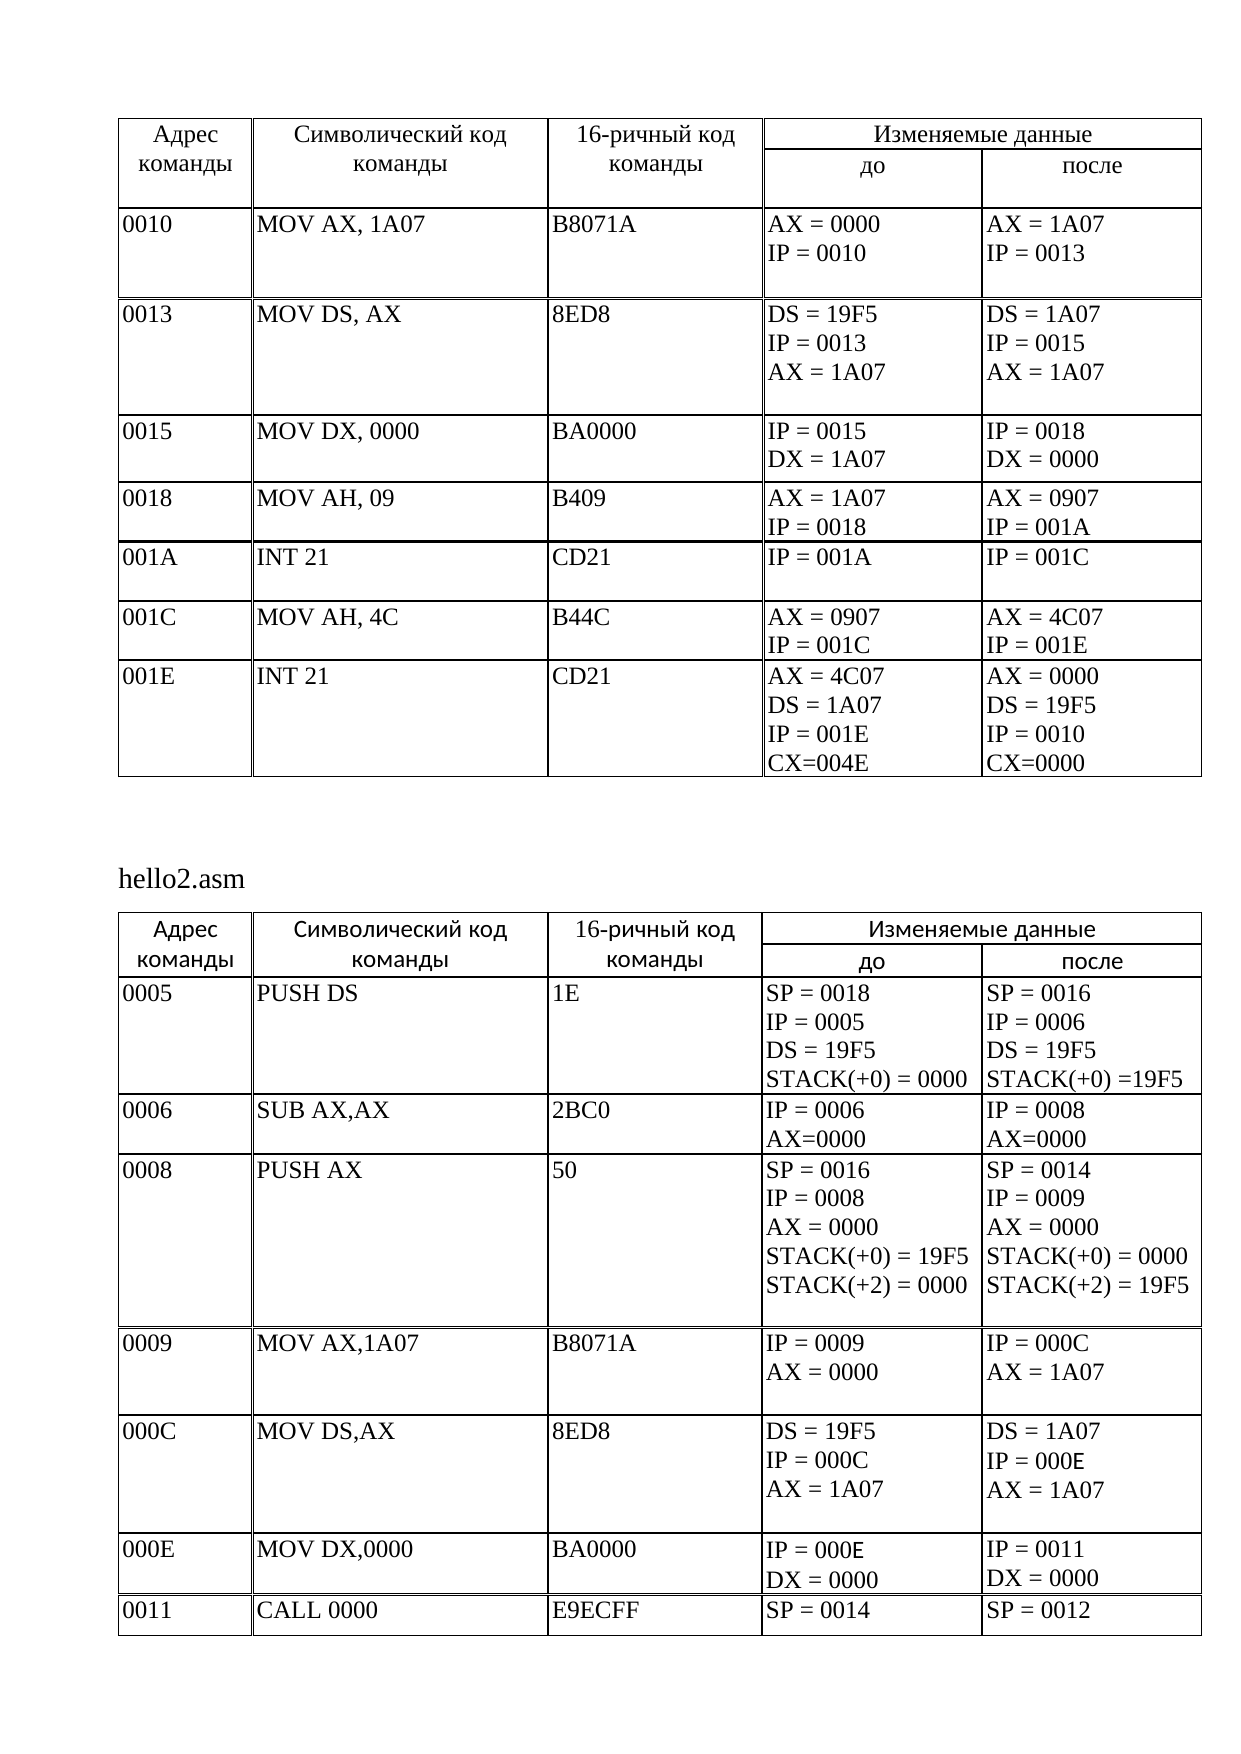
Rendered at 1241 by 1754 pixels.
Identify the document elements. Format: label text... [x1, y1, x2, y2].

table_cell SP = 0016 IP = 0008 AX = 0000 STACK(+0) = 19F5 STACK(+2) = 0000 [763, 1155, 981, 1326]
table_cell CALL 0000 [254, 1596, 547, 1635]
table_cell MOV DS,AX [254, 1416, 547, 1532]
table_cell 2BC0 [549, 1095, 761, 1153]
table_cell AX = 0000 DS = 19F5 IP = 0010 CX=0000 [983, 661, 1201, 776]
table_header Адрес команды [119, 119, 251, 207]
table_cell AX = 1A07 IP = 0013 [983, 209, 1201, 297]
table_cell MOV AH, 09 [254, 483, 547, 540]
table_cell 0005 [119, 978, 251, 1093]
table_cell 0011 [119, 1596, 251, 1635]
table_cell IP = 001C [983, 543, 1201, 600]
table_cell 001C [119, 602, 251, 659]
table_cell CD21 [549, 543, 762, 600]
table_cell SP = 0018 IP = 0005 DS = 19F5 STACK(+0) = 0000 [763, 978, 981, 1093]
table_cell PUSH AX [254, 1155, 547, 1326]
table_cell SP = 0014 IP = 0009 AX = 0000 STACK(+0) = 0000 STACK(+2) = 19F5 [983, 1155, 1201, 1326]
table_cell DS = 1A07 IP = 000Е AX = 1A07 [983, 1416, 1201, 1532]
table_cell IP = 0009 AX = 0000 [763, 1329, 981, 1414]
table_cell 0009 [119, 1329, 251, 1414]
table_cell B8071A [549, 1329, 761, 1414]
table_cell PUSH DS [254, 978, 547, 1093]
table_header 16-ричный код команды [549, 913, 761, 976]
table_header 16-ричный код команды [549, 119, 762, 207]
table_cell IP = 0006 AX=0000 [763, 1095, 981, 1153]
table_cell 0010 [119, 209, 251, 297]
table_cell INT 21 [254, 661, 547, 776]
table_cell 8ED8 [549, 300, 762, 414]
table_cell INT 21 [254, 543, 547, 600]
table_header Символический код команды [254, 119, 547, 207]
table_cell AX = 1A07 IP = 0018 [765, 483, 981, 540]
table_cell CD21 [549, 661, 762, 776]
table_cell после [983, 150, 1201, 207]
table_cell 1E [549, 978, 761, 1093]
table_header Изменяемые данные [765, 119, 1201, 148]
table_cell E9ECFF [549, 1596, 761, 1635]
table_header Символический код команды [254, 913, 547, 976]
table_cell IP = 001A [765, 543, 981, 600]
table_cell MOV DX, 0000 [254, 416, 547, 481]
table_cell BA0000 [549, 416, 762, 481]
table_cell 001E [119, 661, 251, 776]
table_cell AX = 0907 IP = 001C [765, 602, 981, 659]
table_cell IP = 0018 DX = 0000 [983, 416, 1201, 481]
table_cell SP = 0016 IP = 0006 DS = 19F5 STACK(+0) =19F5 [983, 978, 1201, 1093]
text hello2.asm [118, 861, 1122, 895]
table_cell IP = 0011 DX = 0000 [983, 1534, 1201, 1593]
table_cell AX = 0000 IP = 0010 [765, 209, 981, 297]
table_cell IP = 0008 AX=0000 [983, 1095, 1201, 1153]
table_cell B44C [549, 602, 762, 659]
table_cell 000E [119, 1534, 251, 1593]
table_cell 0015 [119, 416, 251, 481]
table_cell 0008 [119, 1155, 251, 1326]
table_cell 0018 [119, 483, 251, 540]
table_cell IP = 0015 DX = 1A07 [765, 416, 981, 481]
table_cell 0006 [119, 1095, 251, 1153]
table_cell AX = 4C07 IP = 001E [983, 602, 1201, 659]
table_cell 001A [119, 543, 251, 600]
table_cell MOV AX,1A07 [254, 1329, 547, 1414]
table_cell DS = 19F5 IP = 0013 AX = 1A07 [765, 300, 981, 414]
table_cell SUB AX,AX [254, 1095, 547, 1153]
table_cell после [983, 945, 1201, 976]
table_cell MOV AH, 4C [254, 602, 547, 659]
table_cell SP = 0014 [763, 1596, 981, 1635]
table_cell DS = 19F5 IP = 000C AX = 1A07 [763, 1416, 981, 1532]
table_cell IP = 000C AX = 1A07 [983, 1329, 1201, 1414]
table_cell BA0000 [549, 1534, 761, 1593]
table_cell MOV DX,0000 [254, 1534, 547, 1593]
table_cell 000C [119, 1416, 251, 1532]
table_cell SP = 0012 [983, 1596, 1201, 1635]
table_cell 0013 [119, 300, 251, 414]
table_cell AX = 4C07 DS = 1A07 IP = 001E CX=004E [765, 661, 981, 776]
table_header Адрес команды [119, 913, 251, 976]
table_cell B409 [549, 483, 762, 540]
table_cell AX = 0907 IP = 001A [983, 483, 1201, 540]
table_cell 8ED8 [549, 1416, 761, 1532]
table_cell DS = 1A07 IP = 0015 AX = 1A07 [983, 300, 1201, 414]
table_cell 50 [549, 1155, 761, 1326]
table_cell до [765, 150, 981, 207]
table_cell B8071A [549, 209, 762, 297]
table_header Изменяемые данные [763, 913, 1201, 943]
table_cell IP = 000Е DX = 0000 [763, 1534, 981, 1593]
table_cell до [763, 945, 981, 976]
table_cell MOV AX, 1A07 [254, 209, 547, 297]
table_cell MOV DS, AX [254, 300, 547, 414]
